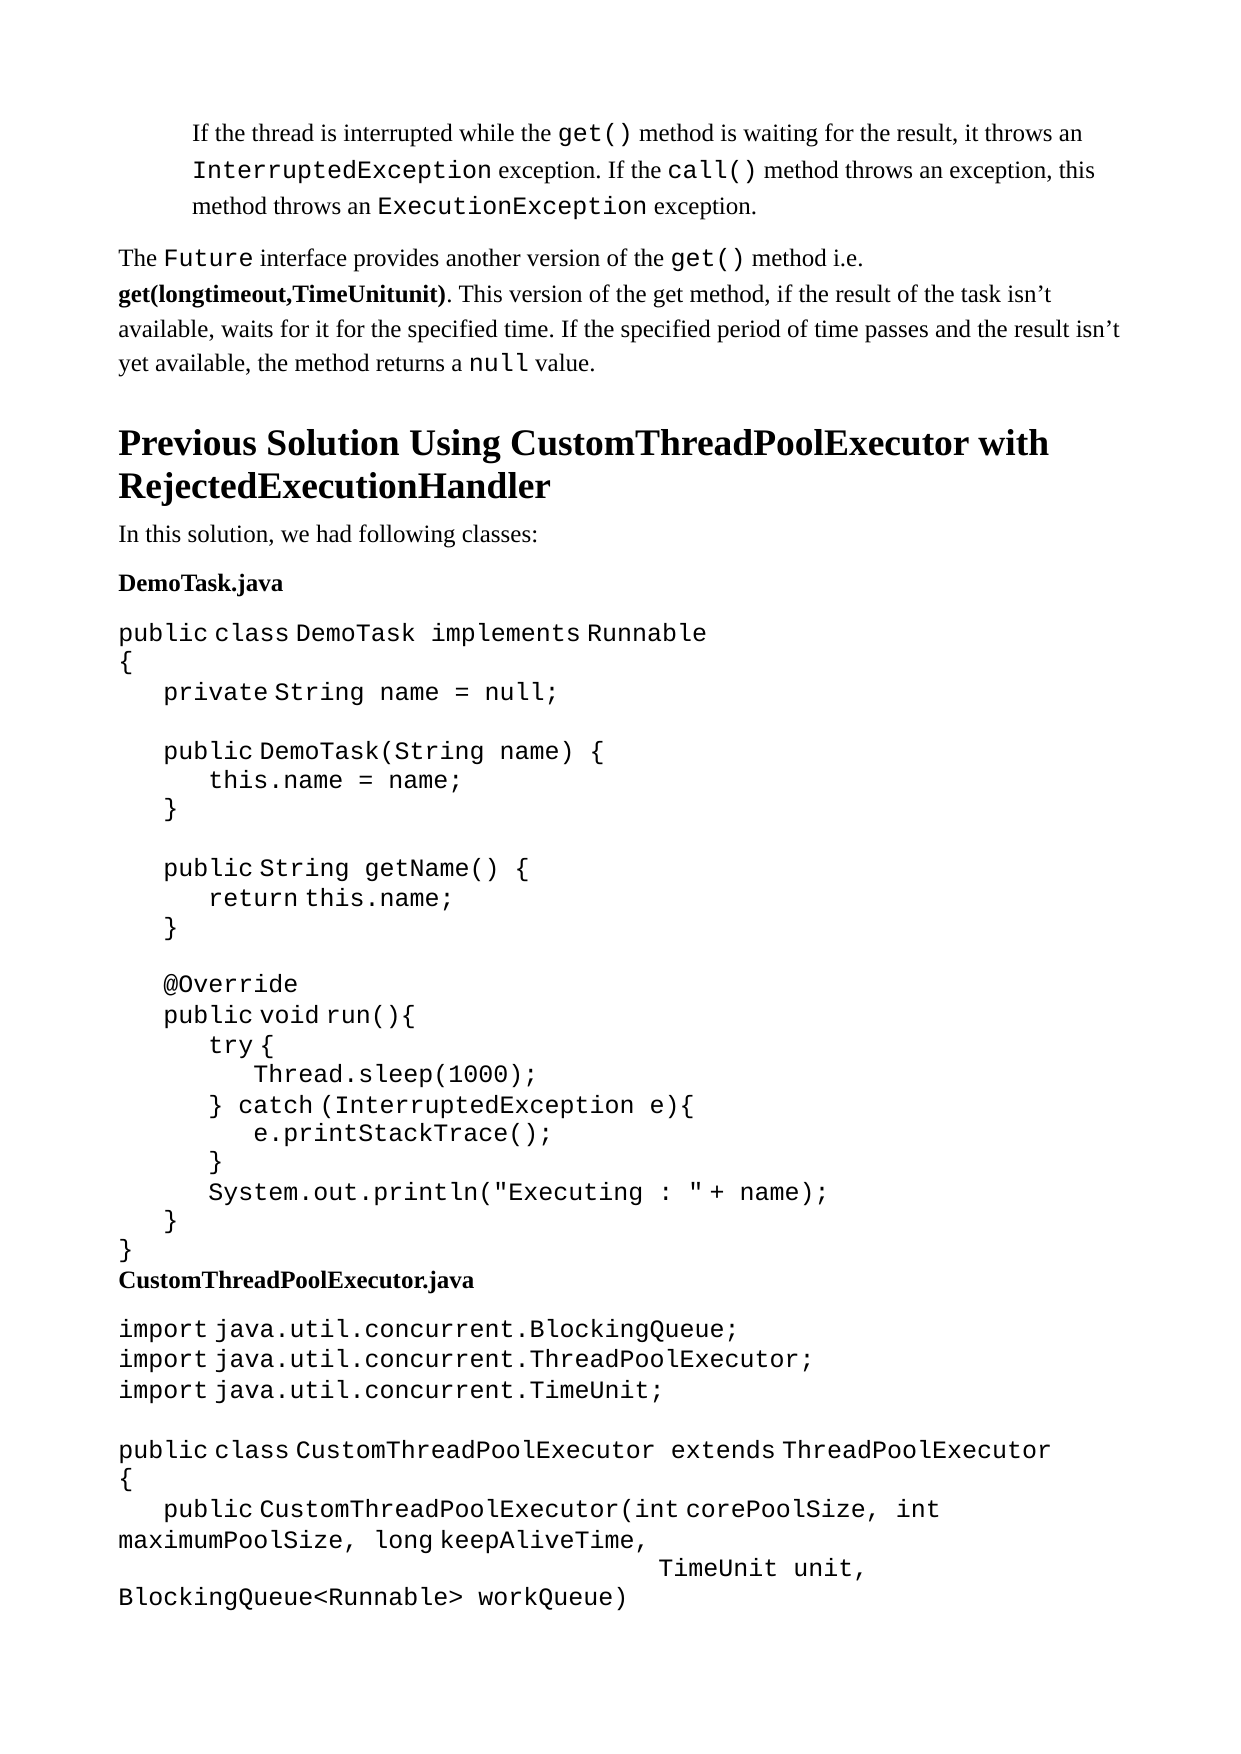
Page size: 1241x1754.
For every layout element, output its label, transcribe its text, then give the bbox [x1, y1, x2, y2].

text The Future interface provides another version of the get() method i.e. get(longtimeout,TimeUnitunit). This version of the get method, if the result of the task isn’t available, waits for it for the specified time. If the specified period of time passes and the result isn’t yet available, the method returns a null value. [118, 243, 1122, 379]
table_header public class DemoTask implements Runnable { private String name = null; public DemoTask(String name) { this.name = name; } public String getName() { return this.name; } @Override public void run(){ try { Thread.sleep(1000); } catch (InterruptedException e){ e.printStackTrace(); } System.out.println("Executing : " + name); } } [118, 618, 839, 1265]
subtitle Previous Solution Using CustomThreadPoolExecutor with RejectedExecutionHandler [118, 421, 1122, 507]
text DemoTask.java [118, 568, 1122, 597]
text In this solution, we had following classes: [118, 519, 1122, 548]
table_header import java.util.concurrent.BlockingQueue; import java.util.concurrent.ThreadPoolExecutor; import java.util.concurrent.TimeUnit; public class CustomThreadPoolExecutor extends ThreadPoolExecutor { public CustomThreadPoolExecutor(int corePoolSize, int maximumPoolSize, long keepAliveTime, TimeUnit unit, BlockingQueue<Runnable> workQueue) [118, 1314, 1122, 1612]
list If the thread is interrupted while the get() method is waiting for the result, it throws an InterruptedException exception. If the call() method throws an exception, this method throws an ExecutionException exception. [162, 118, 1122, 222]
text CustomThreadPoolExecutor.java [118, 1265, 1122, 1293]
